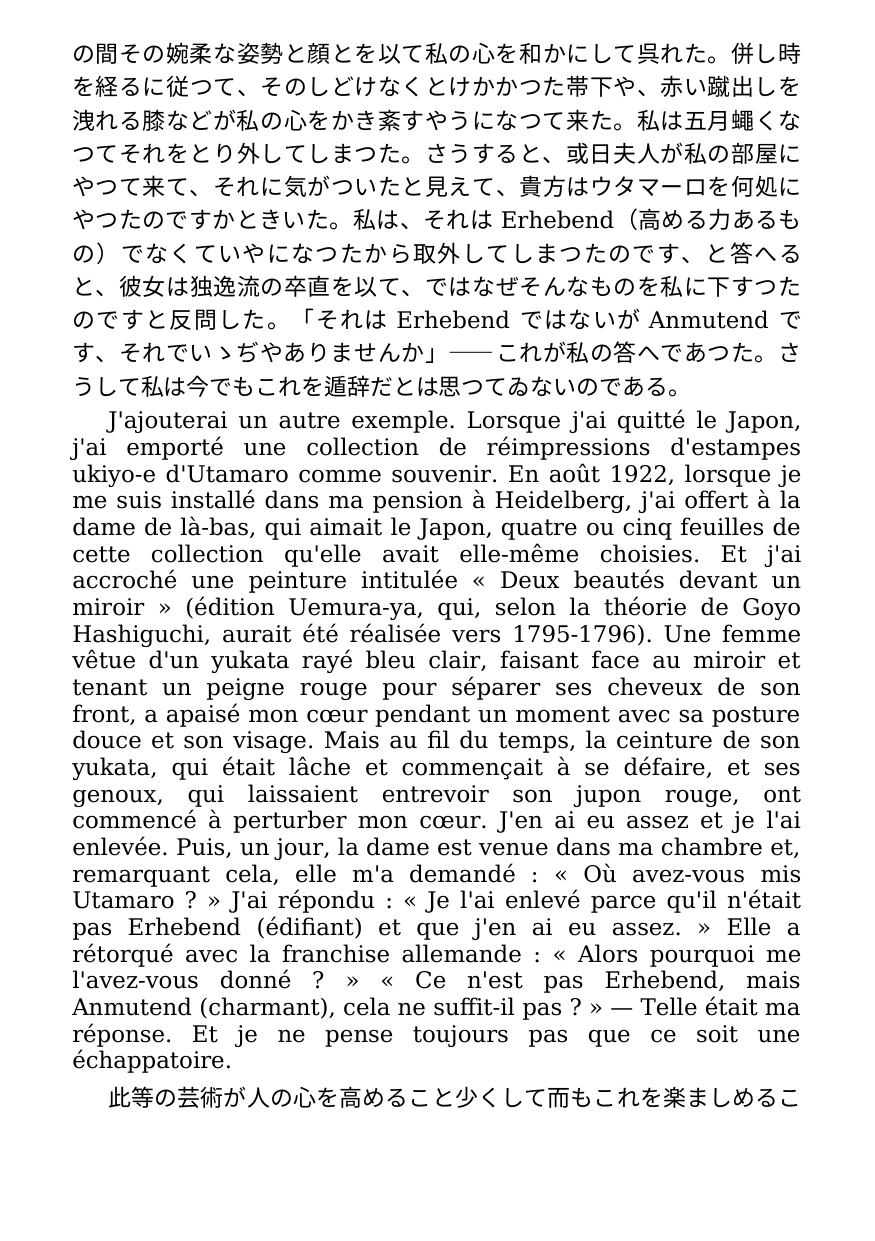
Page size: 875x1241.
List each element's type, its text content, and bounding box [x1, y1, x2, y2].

text 此等の芸術が人の心を高めること少くして而もこれを楽ましめるこ [72, 1080, 802, 1113]
text の間その婉柔な姿勢と顔とを以て私の心を和かにして呉れた。併し時を経るに従つて、そのしどけなくとけかかつた帯下や、赤い蹴出しを洩れる膝などが私の心をかき紊すやうになつて来た。私は五月蠅くなつてそれをとり外してしまつた。さうすると、或日夫人が私の部屋にやつて来て、それに気がついたと見えて、貴方はウタマーロを何処にやつたのですかときいた。私は、それは Erhebend（高める力あるもの）でなくていやになつたから取外してしまつたのです、と答へると、彼女は独逸流の卒直を以て、ではなぜそんなものを私に下すつたのですと反問した。「それは Erhebend ではないが Anmutend です、それでいゝぢやありませんか」――これが私の答へであつた。さうして私は今でもこれを遁辞だとは思つてゐないのである。 [72, 36, 802, 402]
text J'ajouterai un autre exemple. Lorsque j'ai quitté le Japon, j'ai emporté une collection de réimpressions d'estampes ukiyo-e d'Utamaro comme souvenir. En août 1922, lorsque je me suis installé dans ma pension à Heidelberg, j'ai offert à la dame de là-bas, qui aimait le Japon, quatre ou cinq feuilles de cette collection qu'elle avait elle-même choisies. Et j'ai accroché une peinture intitulée « Deux beautés devant un miroir » (édition Uemura-ya, qui, selon la théorie de Goyo Hashiguchi, aurait été réalisée vers 1795-1796). Une femme vêtue d'un yukata rayé bleu clair, faisant face au miroir et tenant un peigne rouge pour séparer ses cheveux de son front, a apaisé mon cœur pendant un moment avec sa posture douce et son visage. Mais au fil du temps, la ceinture de son yukata, qui était lâche et commençait à se défaire, et ses genoux, qui laissaient entrevoir son jupon rouge, ont commencé à perturber mon cœur. J'en ai eu assez et je l'ai enlevée. Puis, un jour, la dame est venue dans ma chambre et, remarquant cela, elle m'a demandé : « Où avez-vous mis Utamaro ? » J'ai répondu : « Je l'ai enlevé parce qu'il n'était pas Erhebend (édifiant) et que j'en ai eu assez. » Elle a rétorqué avec la franchise allemande : « Alors pourquoi me l'avez-vous donné ? » « Ce n'est pas Erhebend, mais Anmutend (charmant), cela ne suffit-il pas ? » — Telle était ma réponse. Et je ne pense toujours pas que ce soit une échappatoire. [72, 407, 802, 1074]
